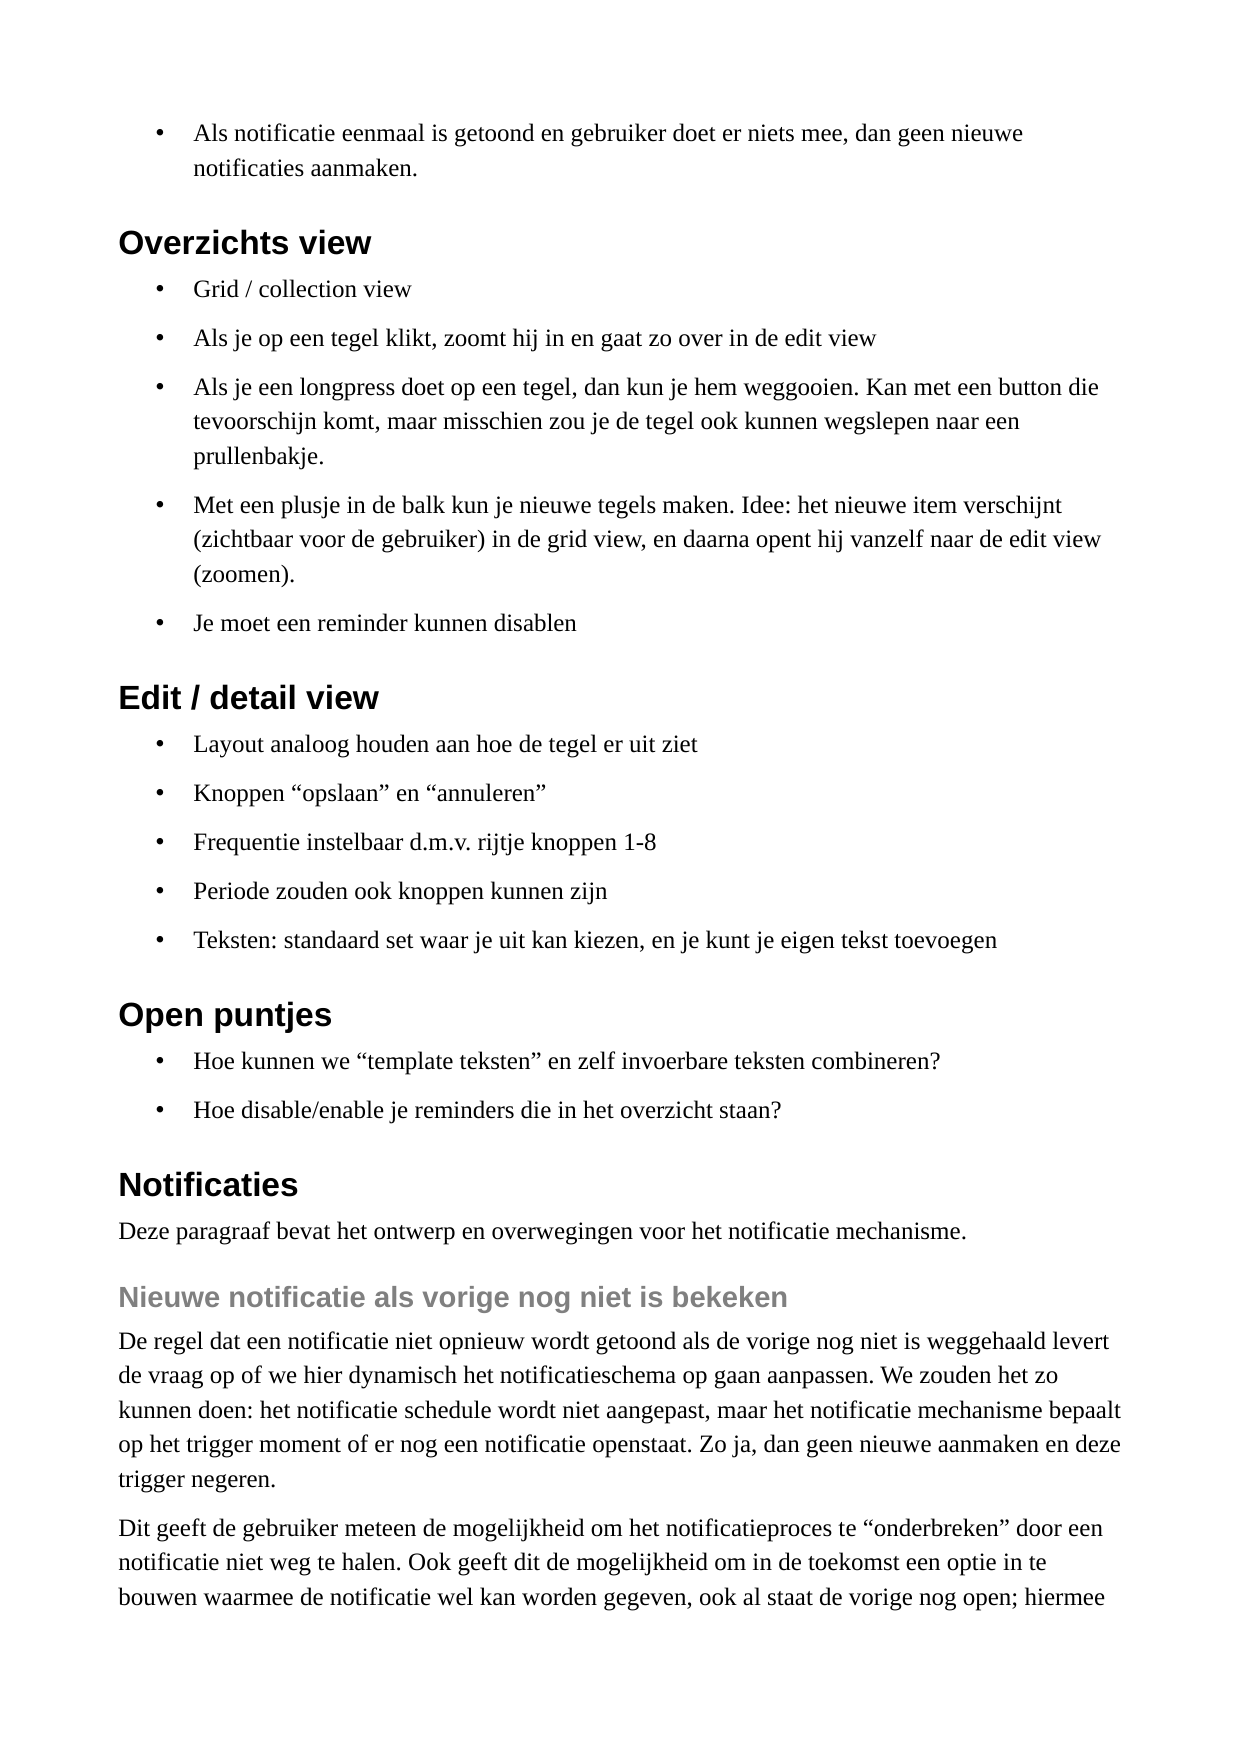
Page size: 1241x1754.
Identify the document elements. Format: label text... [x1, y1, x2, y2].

list Je moet een reminder kunnen disablen [156, 608, 1122, 637]
subtitle Open puntjes [118, 995, 1122, 1034]
list Knoppen “opslaan” en “annuleren” [156, 778, 1122, 807]
list Als je op een tegel klikt, zoomt hij in en gaat zo over in de edit view [156, 323, 1122, 351]
subtitle Overzichts view [118, 222, 1122, 261]
text Deze paragraaf bevat het ontwerp en overwegingen voor het notificatie mechanisme. [118, 1216, 1122, 1245]
list Frequentie instelbaar d.m.v. rijtje knoppen 1-8 [156, 827, 1122, 856]
text Dit geeft de gebruiker meteen de mogelijkheid om het notificatieproces te “onderbreken” door een notificatie niet weg te halen. Ook geeft dit de mogelijkheid om in de toekomst een optie in te bouwen waarmee de notificatie wel kan worden gegeven, ook al staat de vorige nog open; hiermee [118, 1513, 1122, 1611]
subtitle Edit / detail view [118, 678, 1122, 716]
list Hoe kunnen we “template teksten” en zelf invoerbare teksten combineren? [156, 1046, 1122, 1075]
list Met een plusje in de balk kun je nieuwe tegels maken. Idee: het nieuwe item verschijnt (zichtbaar voor de gebruiker) in de grid view, en daarna opent hij vanzelf naar de edit view (zoomen). [156, 490, 1122, 587]
list Als notificatie eenmaal is getoond en gebruiker doet er niets mee, dan geen nieuwe notificaties aanmaken. [156, 118, 1122, 181]
list Grid / collection view [156, 274, 1122, 302]
text De regel dat een notificatie niet opnieuw wordt getoond als de vorige nog niet is weggehaald levert de vraag op of we hier dynamisch het notificatieschema op gaan aanpassen. We zouden het zo kunnen doen: het notificatie schedule wordt niet aangepast, maar het notificatie mechanisme bepaalt op het trigger moment of er nog een notificatie openstaat. Zo ja, dan geen nieuwe aanmaken en deze trigger negeren. [118, 1326, 1122, 1493]
subtitle Notificaties [118, 1165, 1122, 1204]
list Periode zouden ook knoppen kunnen zijn [156, 876, 1122, 905]
list Layout analoog houden aan hoe de tegel er uit ziet [156, 729, 1122, 758]
list Teksten: standaard set waar je uit kan kiezen, en je kunt je eigen tekst toevoegen [156, 925, 1122, 954]
list Als je een longpress doet op een tegel, dan kun je hem weggooien. Kan met een button die tevoorschijn komt, maar misschien zou je de tegel ook kunnen wegslepen naar een prullenbakje. [156, 372, 1122, 469]
subtitle Nieuwe notificatie als vorige nog niet is bekeken [118, 1280, 1122, 1313]
list Hoe disable/enable je reminders die in het overzicht staan? [156, 1095, 1122, 1124]
